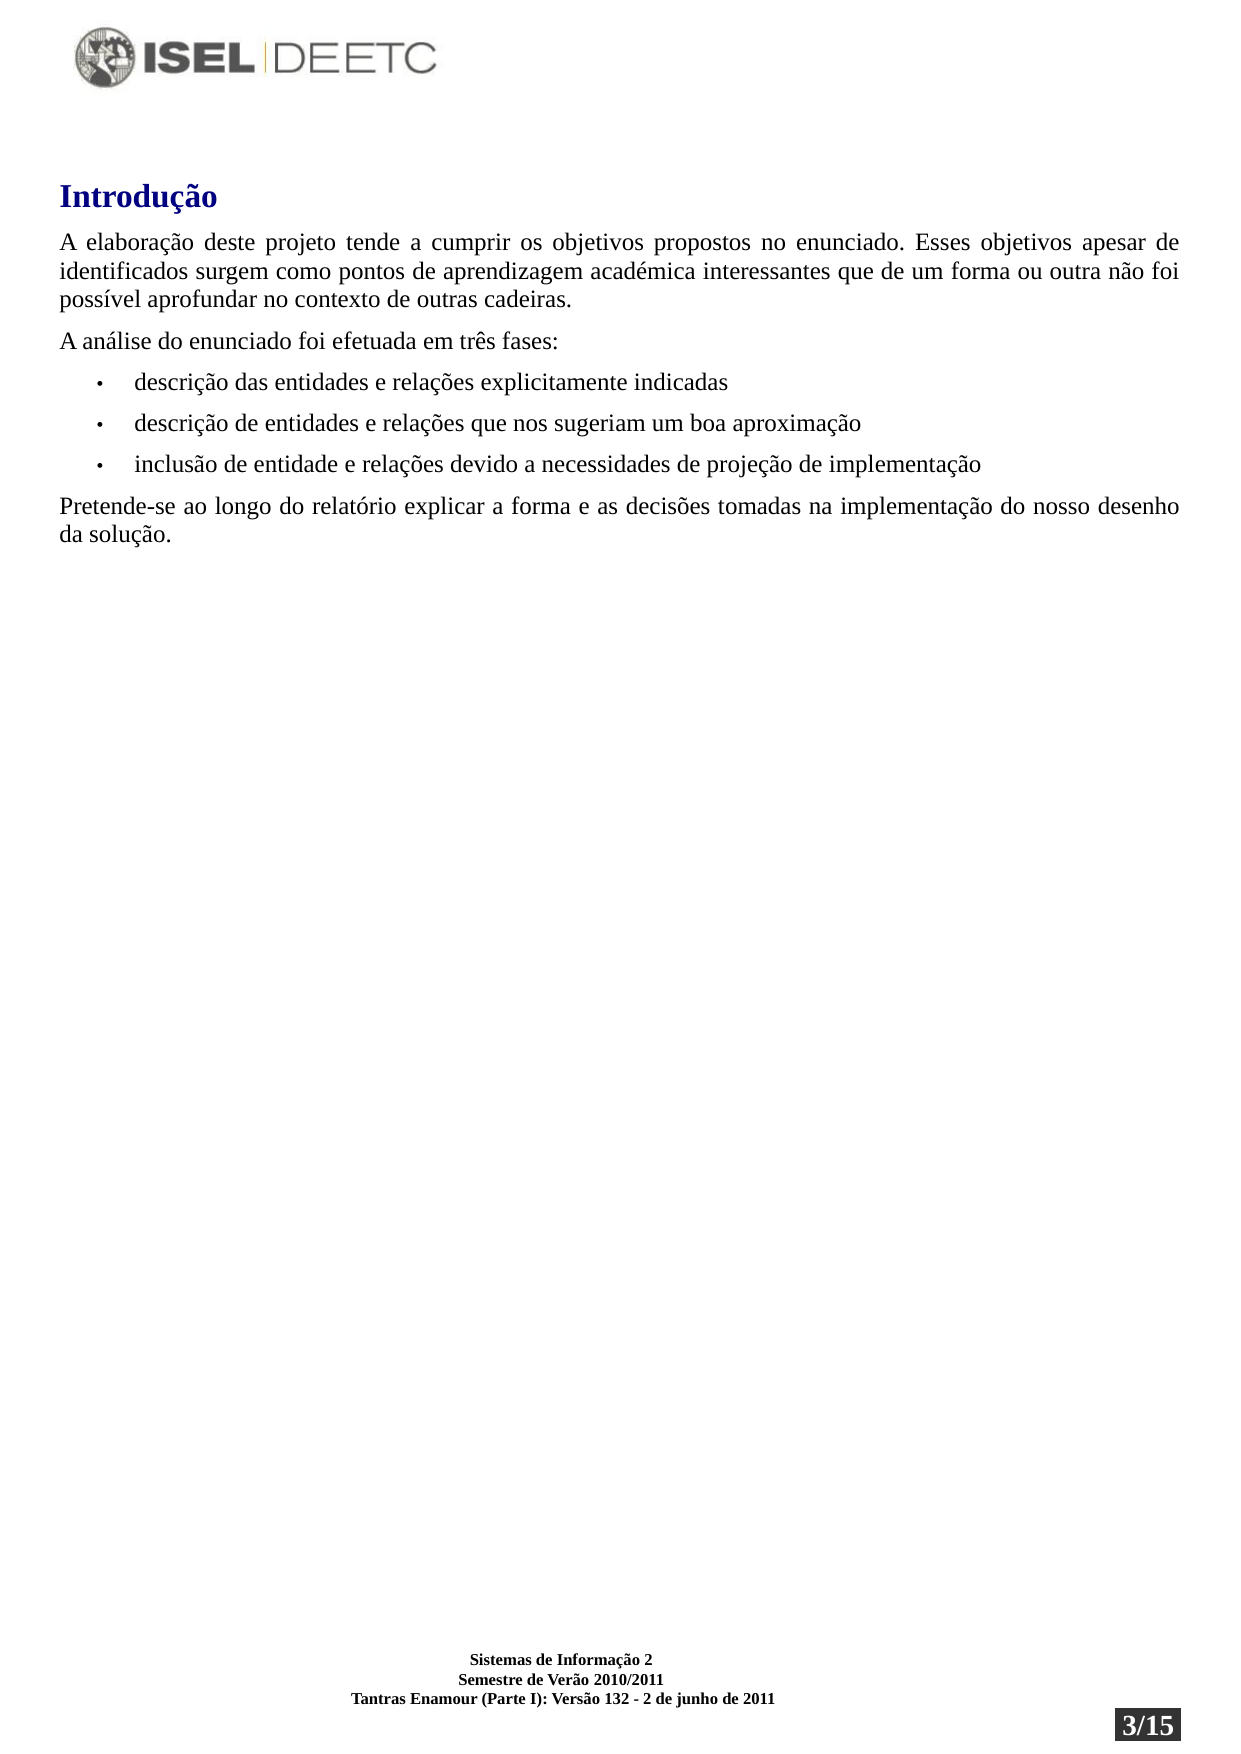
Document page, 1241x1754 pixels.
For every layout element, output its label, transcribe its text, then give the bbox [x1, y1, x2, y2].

subtitle Introdução [59, 176, 1181, 214]
picture [65, 12, 467, 113]
list descrição de entidades e relações que nos sugeriam um boa aproximação [97, 408, 1181, 437]
list descrição das entidades e relações explicitamente indicadas [97, 367, 1181, 396]
text A análise do enunciado foi efetuada em três fases: [59, 326, 1181, 354]
text Pretende-se ao longo do relatório explicar a forma e as decisões tomadas na implementação do nosso desenho da solução. [59, 491, 1181, 548]
text A elaboração deste projeto tende a cumprir os objetivos propostos no enunciado. Esses objetivos apesar de identificados surgem como pontos de aprendizagem académica interessantes que de um forma ou outra não foi possível aprofundar no contexto de outras cadeiras. [59, 227, 1181, 313]
list inclusão de entidade e relações devido a necessidades de projeção de implementação [97, 449, 1181, 478]
